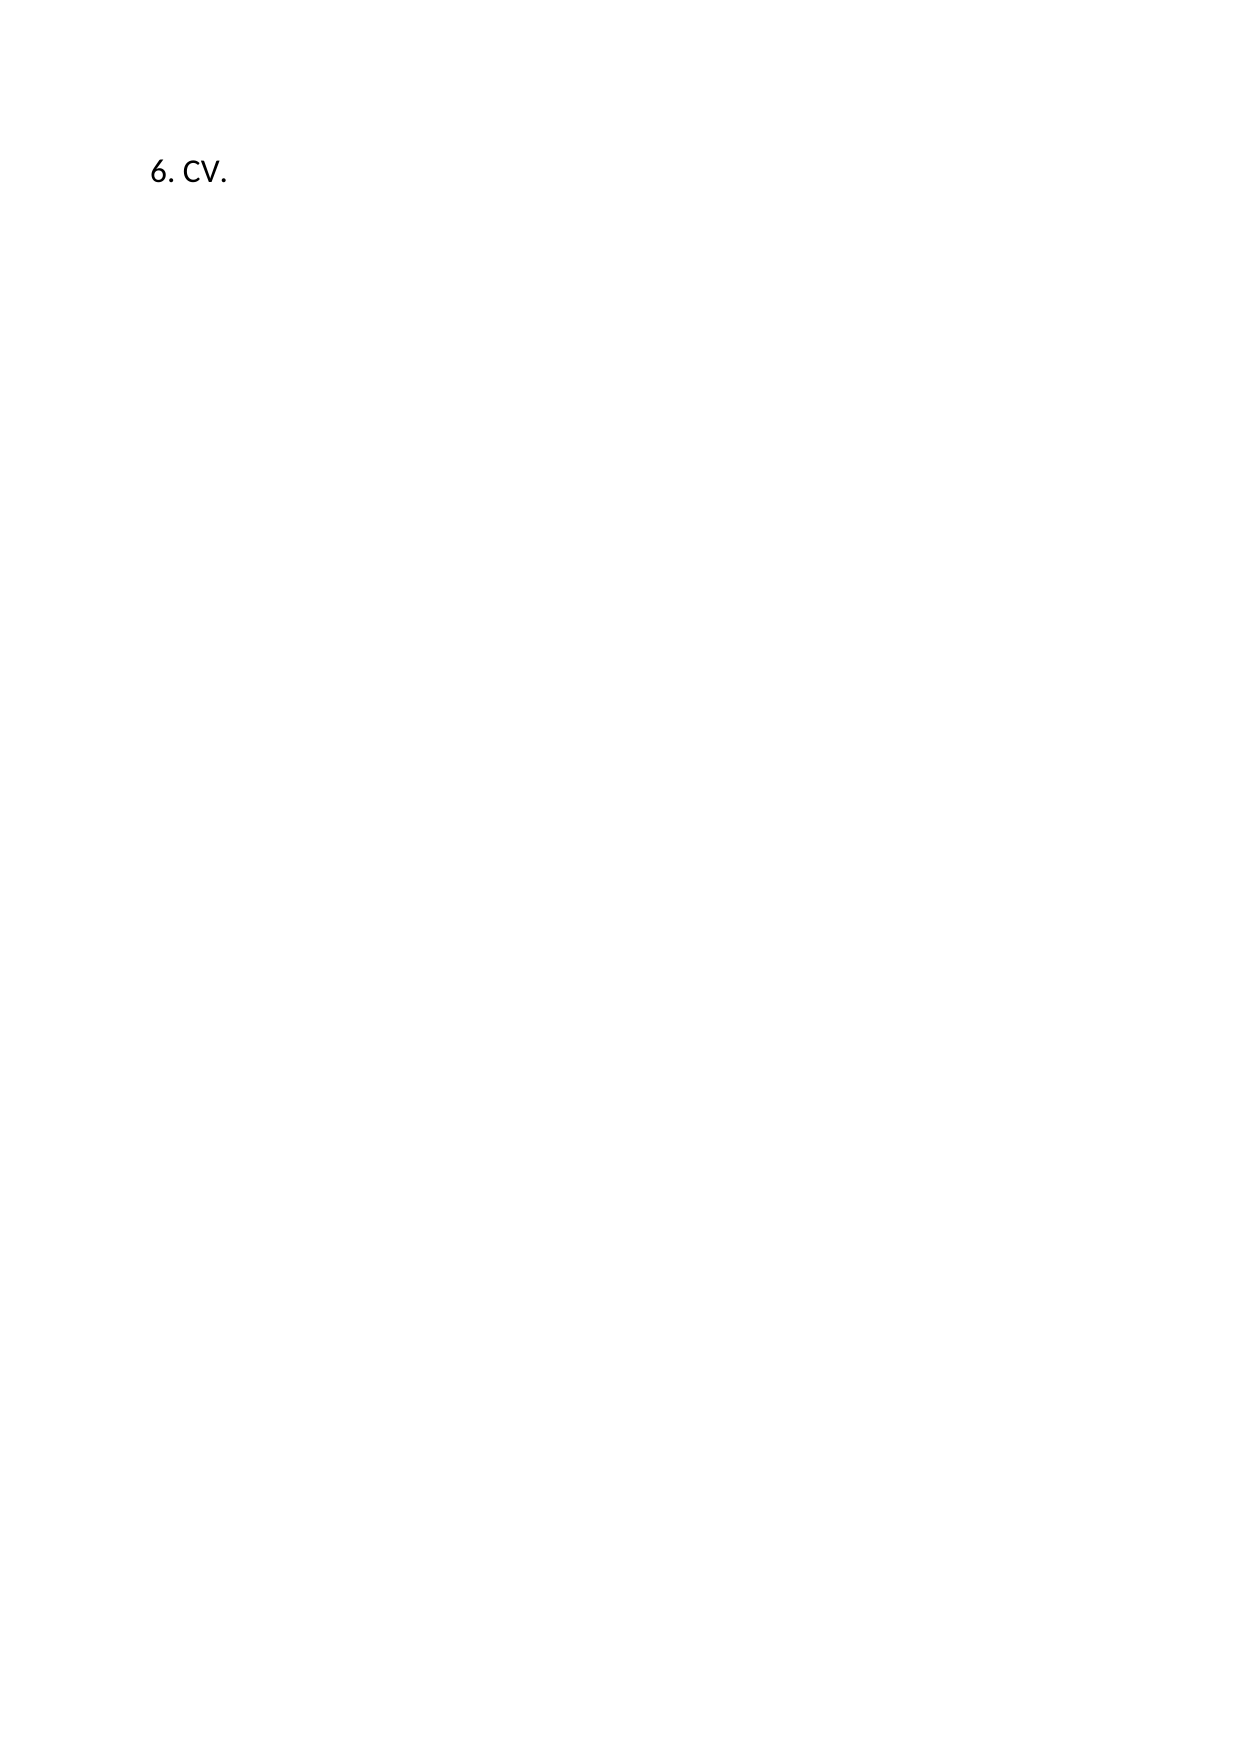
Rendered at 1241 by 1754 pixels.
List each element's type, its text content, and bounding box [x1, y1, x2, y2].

text 6. CV. [150, 150, 1090, 191]
